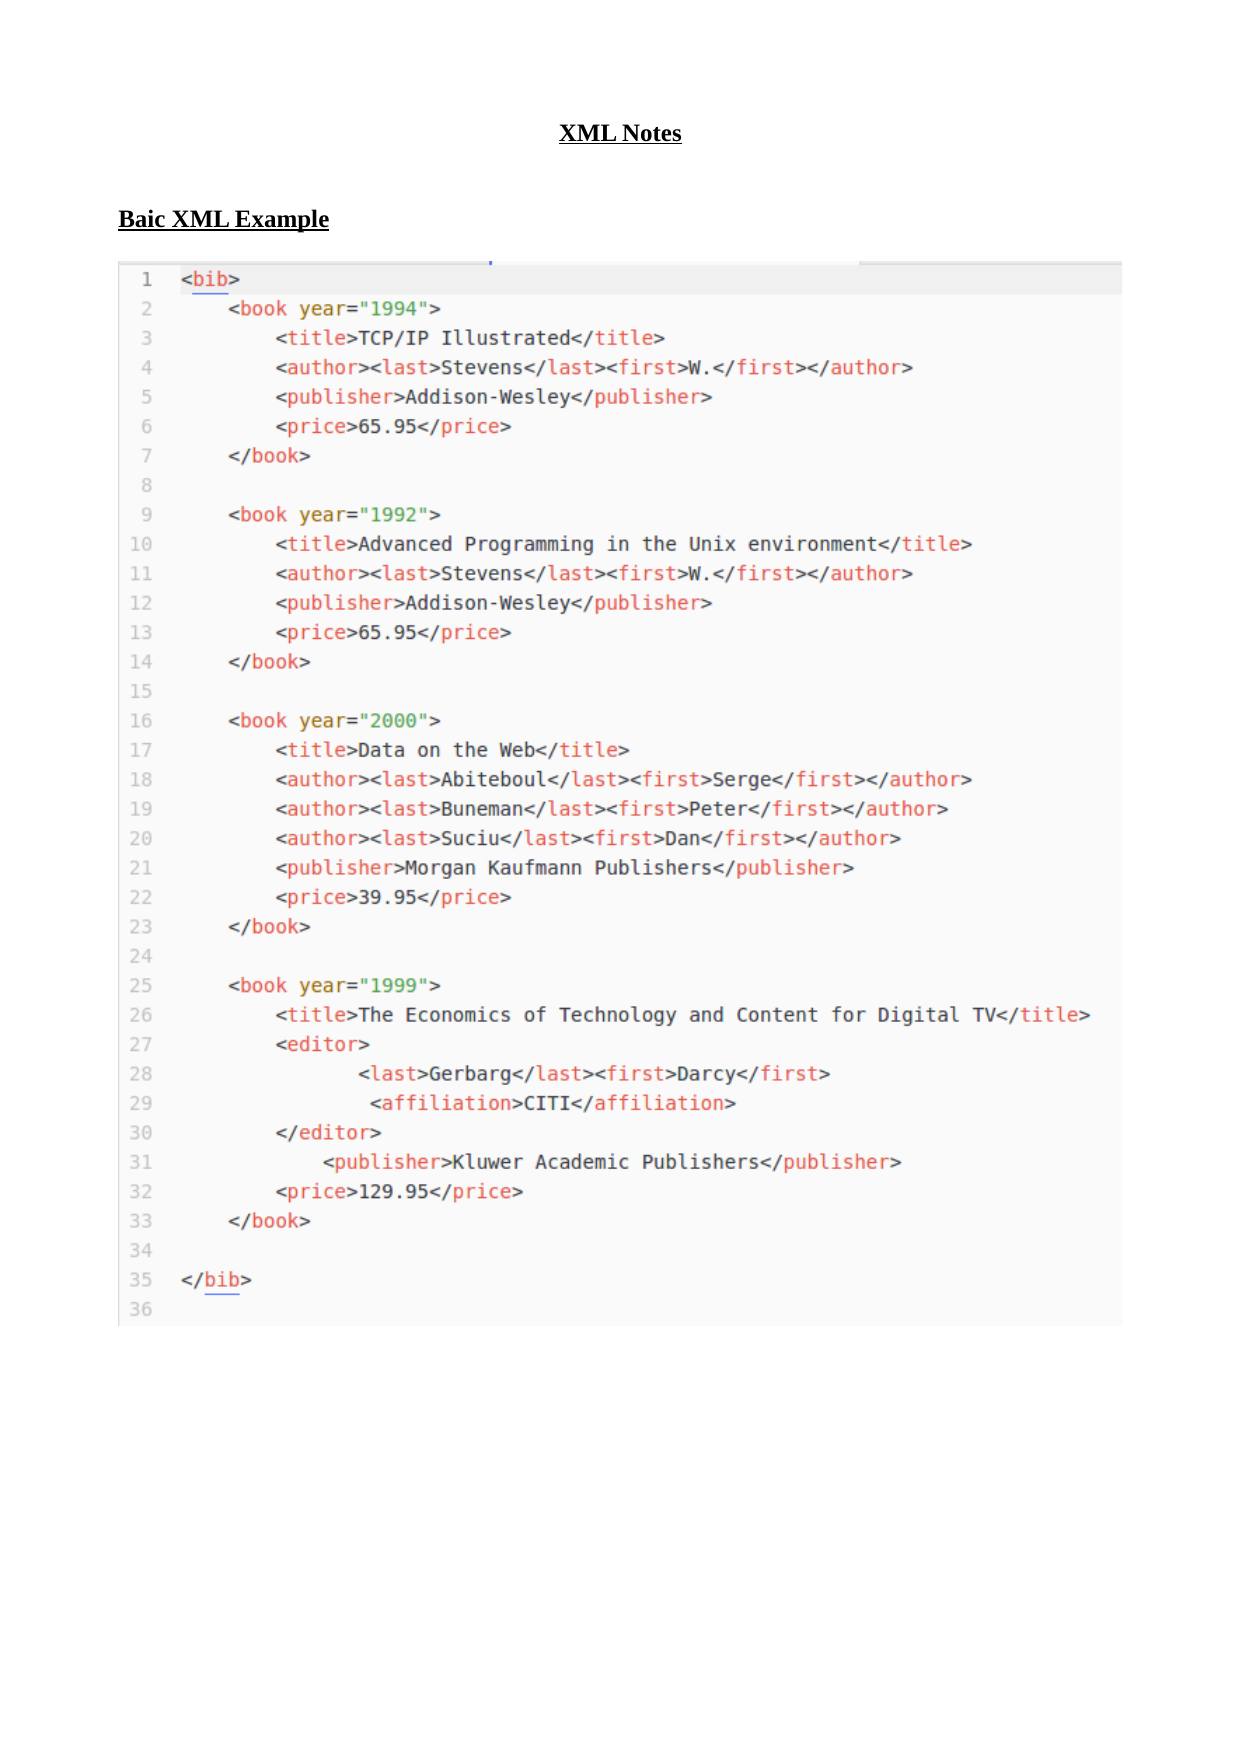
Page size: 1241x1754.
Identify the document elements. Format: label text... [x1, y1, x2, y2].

text Baic XML Example [118, 204, 1122, 233]
picture [118, 261, 1123, 1326]
text XML Notes [118, 118, 1122, 147]
